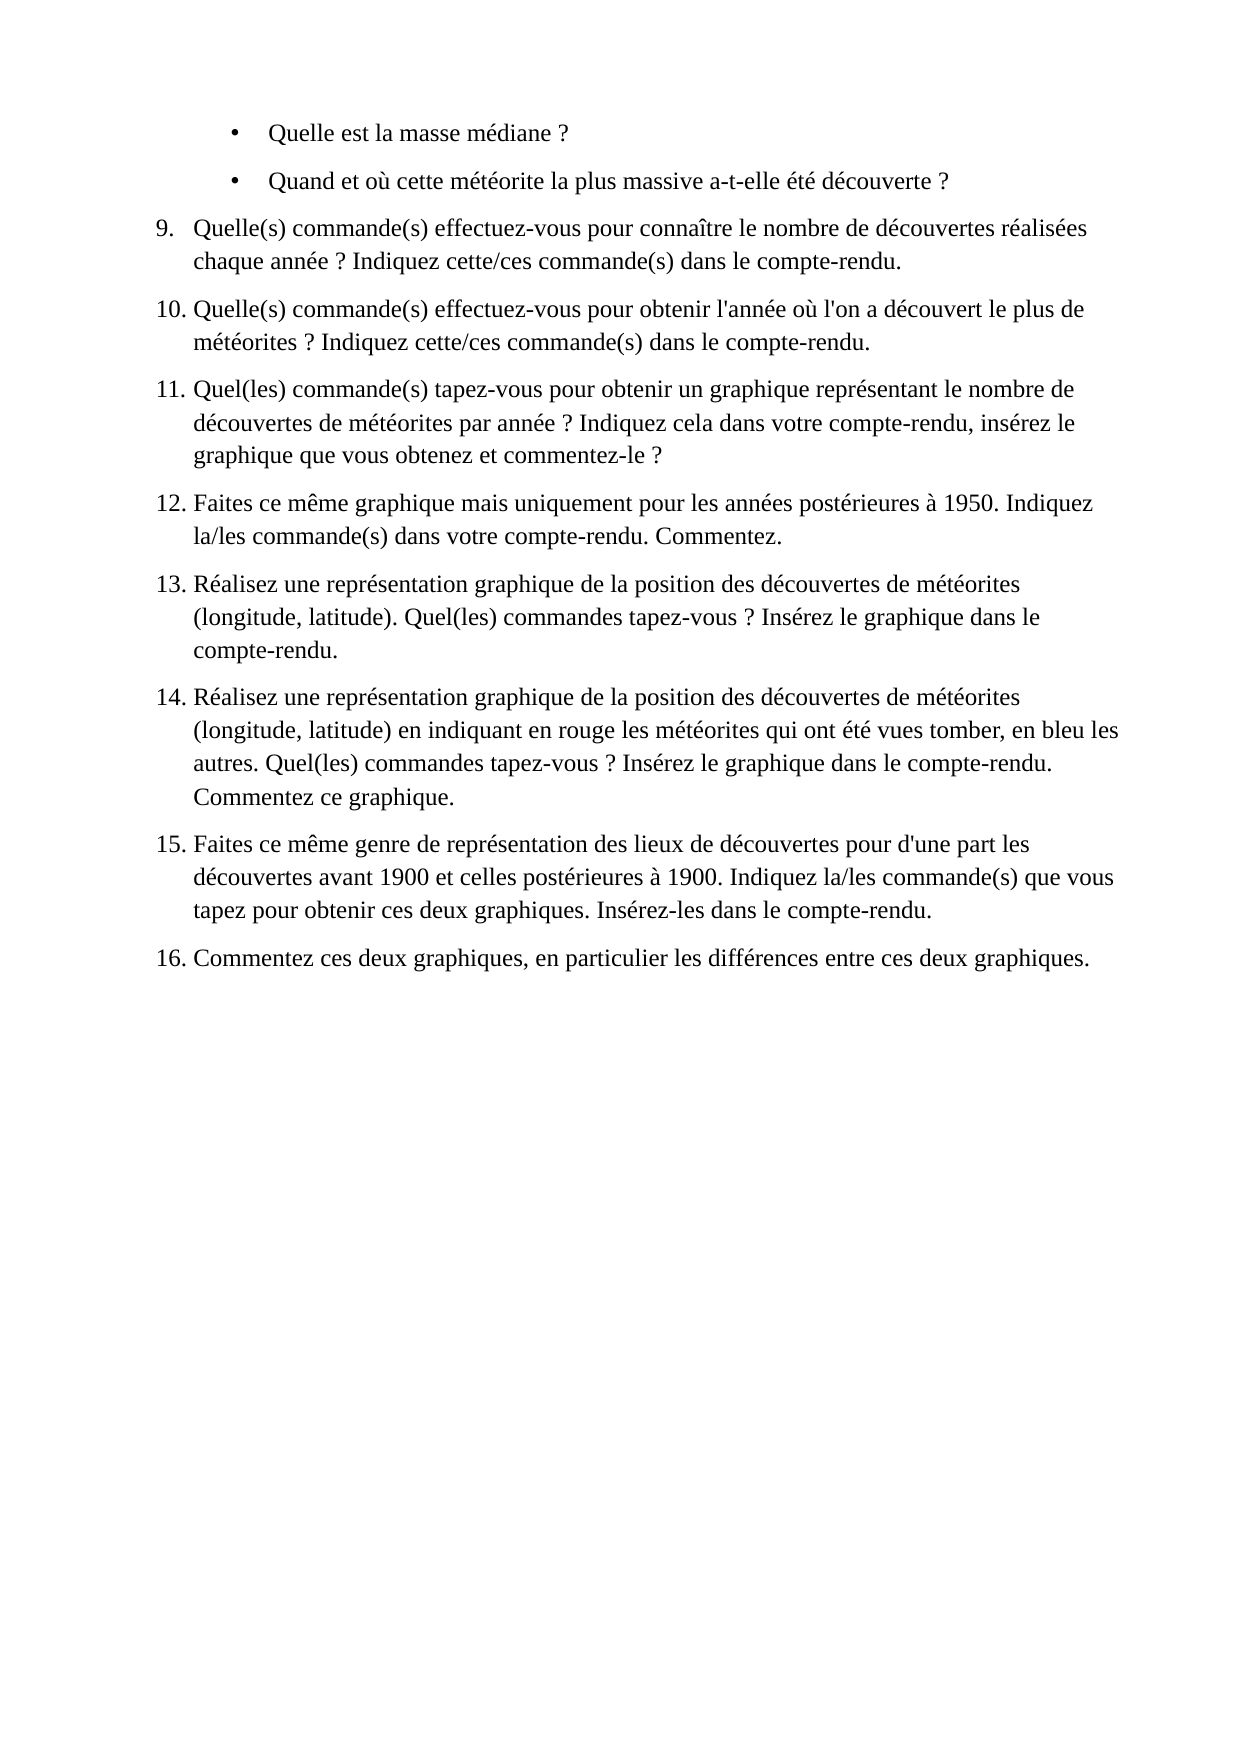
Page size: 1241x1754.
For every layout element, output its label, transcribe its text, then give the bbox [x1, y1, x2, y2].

list Quand et où cette météorite la plus massive a-t-elle été découverte ? [231, 166, 1122, 194]
list Quelle est la masse médiane ? [231, 118, 1122, 147]
list Quel(les) commande(s) tapez-vous pour obtenir un graphique représentant le nombre de découvertes de météorites par année ? Indiquez cela dans votre compte-rendu, insérez le graphique que vous obtenez et commentez-le ? [156, 374, 1122, 469]
list Réalisez une représentation graphique de la position des découvertes de météorites (longitude, latitude). Quel(les) commandes tapez-vous ? Insérez le graphique dans le compte-rendu. [156, 569, 1122, 664]
list Faites ce même graphique mais uniquement pour les années postérieures à 1950. Indiquez la/les commande(s) dans votre compte-rendu. Commentez. [156, 488, 1122, 550]
list Commentez ces deux graphiques, en particulier les différences entre ces deux graphiques. [156, 943, 1122, 972]
list Quelle(s) commande(s) effectuez-vous pour connaître le nombre de découvertes réalisées chaque année ? Indiquez cette/ces commande(s) dans le compte-rendu. [156, 213, 1122, 275]
list Quelle(s) commande(s) effectuez-vous pour obtenir l'année où l'on a découvert le plus de météorites ? Indiquez cette/ces commande(s) dans le compte-rendu. [156, 294, 1122, 356]
list Faites ce même genre de représentation des lieux de découvertes pour d'une part les découvertes avant 1900 et celles postérieures à 1900. Indiquez la/les commande(s) que vous tapez pour obtenir ces deux graphiques. Insérez-les dans le compte-rendu. [156, 829, 1122, 924]
list Réalisez une représentation graphique de la position des découvertes de météorites (longitude, latitude) en indiquant en rouge les météorites qui ont été vues tomber, en bleu les autres. Quel(les) commandes tapez-vous ? Insérez le graphique dans le compte-rendu. Commentez ce graphique. [156, 682, 1122, 810]
